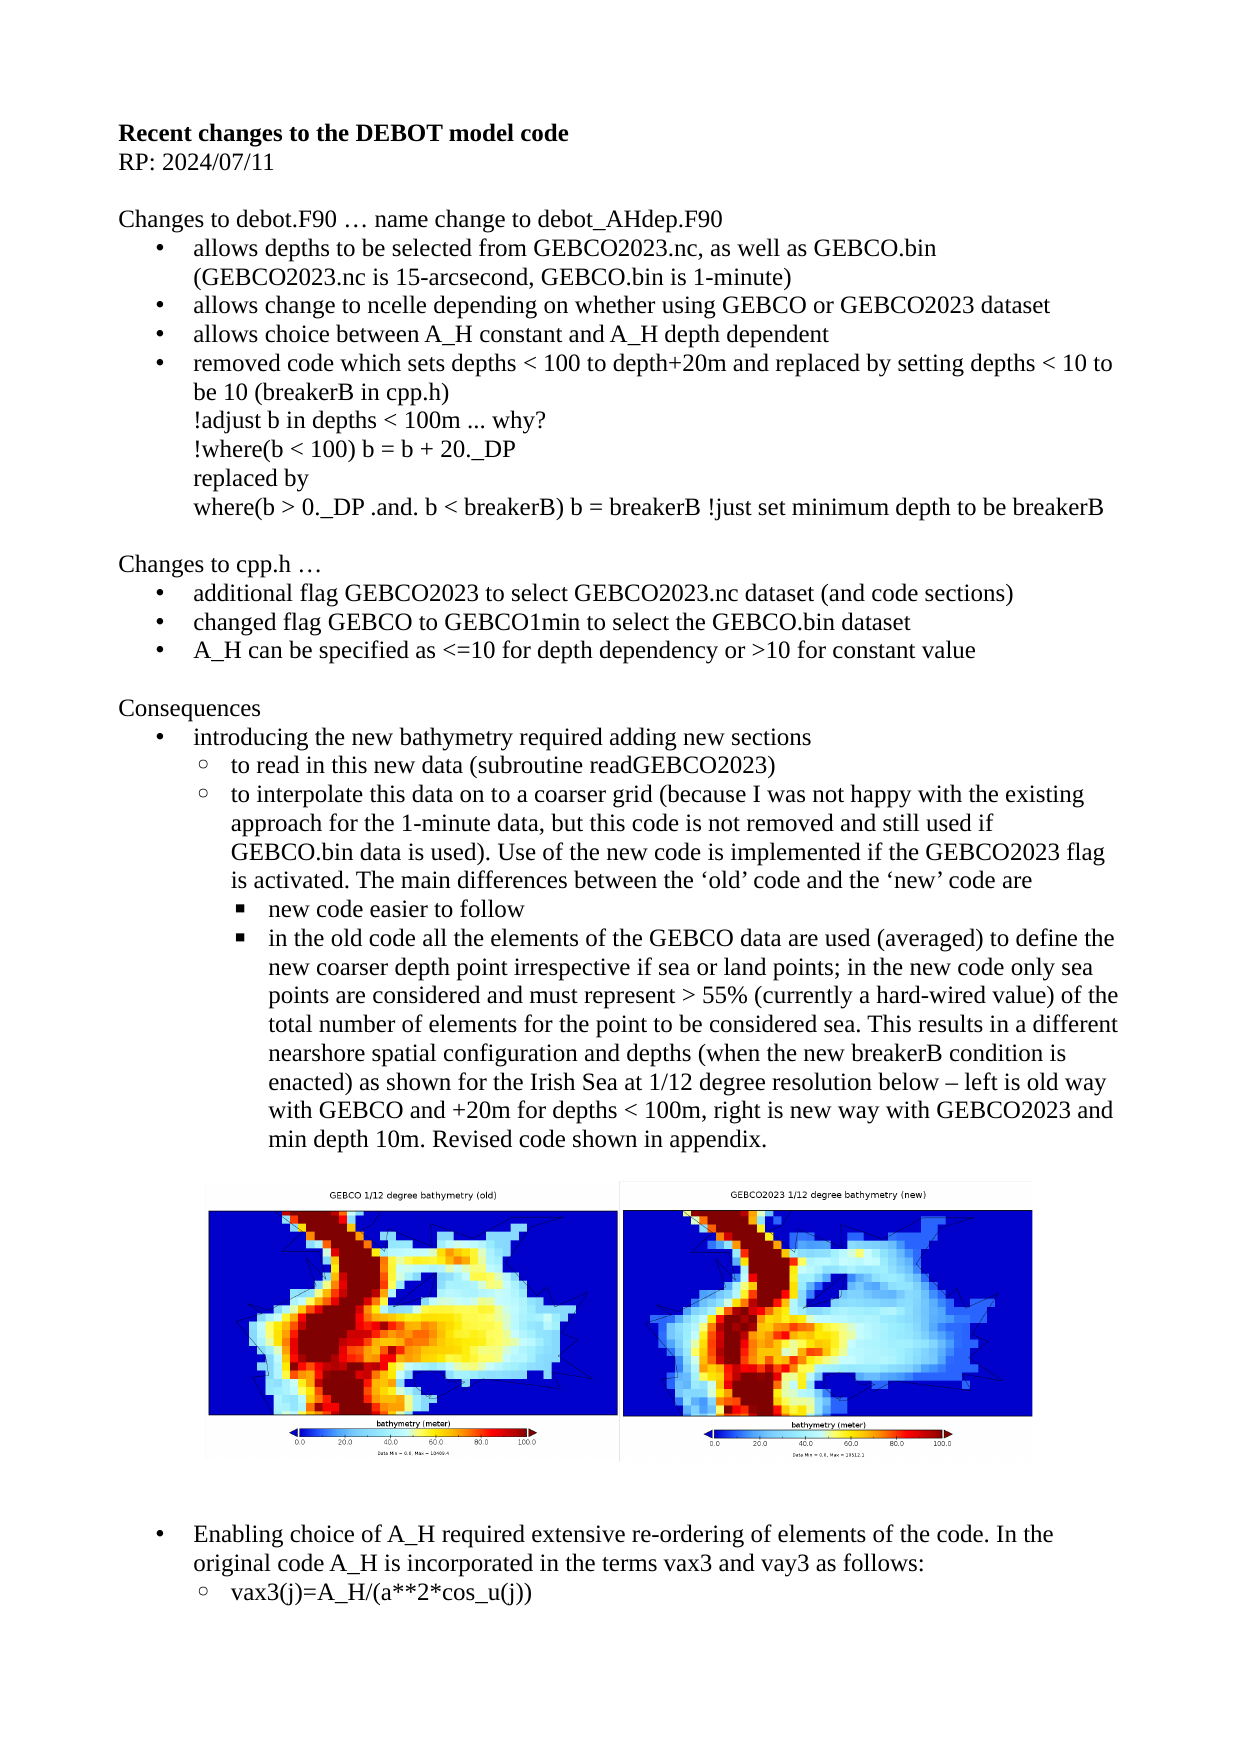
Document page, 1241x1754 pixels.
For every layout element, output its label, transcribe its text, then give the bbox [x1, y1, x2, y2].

text Consequences [118, 693, 1122, 722]
list where(b > 0._DP .and. b < breakerB) b = breakerB !just set minimum depth to be breakerB [156, 492, 1122, 521]
list !adjust b in depths < 100m ... why? [156, 406, 1122, 434]
picture [205, 1181, 1033, 1462]
list to interpolate this data on to a coarser grid (because I was not happy with the existing approach for the 1-minute data, but this code is not removed and still used if GEBCO.bin data is used). Use of the new code is implemented if the GEBCO2023 flag is activated. The main differences between the ‘old’ code and the ‘new’ code are [193, 779, 1122, 894]
list allows depths to be selected from GEBCO2023.nc, as well as GEBCO.bin [156, 233, 1122, 262]
list A_H can be specified as <=10 for depth dependency or >10 for constant value [156, 636, 1122, 664]
list to read in this new data (subroutine readGEBCO2023) [193, 751, 1122, 779]
list changed flag GEBCO to GEBCO1min to select the GEBCO.bin dataset [156, 607, 1122, 636]
list in the old code all the elements of the GEBCO data are used (averaged) to define the new coarser depth point irrespective if sea or land points; in the new code only sea points are considered and must represent > 55% (currently a hard-wired value) of the total number of elements for the point to be considered sea. This results in a different nearshore spatial configuration and depths (when the new breakerB condition is enacted) as shown for the Irish Sea at 1/12 degree resolution below – left is old way with GEBCO and +20m for depths < 100m, right is new way with GEBCO2023 and min depth 10m. Revised code shown in appendix. [231, 923, 1122, 1153]
list new code easier to follow [231, 894, 1122, 923]
list Enabling choice of A_H required extensive re-ordering of elements of the code. In the original code A_H is incorporated in the terms vax3 and vay3 as follows: [156, 1519, 1122, 1577]
list additional flag GEBCO2023 to select GEBCO2023.nc dataset (and code sections) [156, 578, 1122, 607]
list (GEBCO2023.nc is 15-arcsecond, GEBCO.bin is 1-minute) [156, 262, 1122, 291]
list vax3(j)=A_H/(a**2*cos_u(j)) [193, 1577, 1122, 1606]
list introducing the new bathymetry required adding new sections [156, 722, 1122, 751]
list allows choice between A_H constant and A_H depth dependent [156, 319, 1122, 348]
text Changes to debot.F90 … name change to debot_AHdep.F90 [118, 204, 1122, 233]
text RP: 2024/07/11 [118, 147, 1122, 176]
text Recent changes to the DEBOT model code [118, 118, 1122, 147]
list allows change to ncelle depending on whether using GEBCO or GEBCO2023 dataset [156, 291, 1122, 319]
text Changes to cpp.h … [118, 549, 1122, 578]
list removed code which sets depths < 100 to depth+20m and replaced by setting depths < 10 to be 10 (breakerB in cpp.h) [156, 348, 1122, 406]
list !where(b < 100) b = b + 20._DP [156, 434, 1122, 463]
list replaced by [156, 463, 1122, 492]
